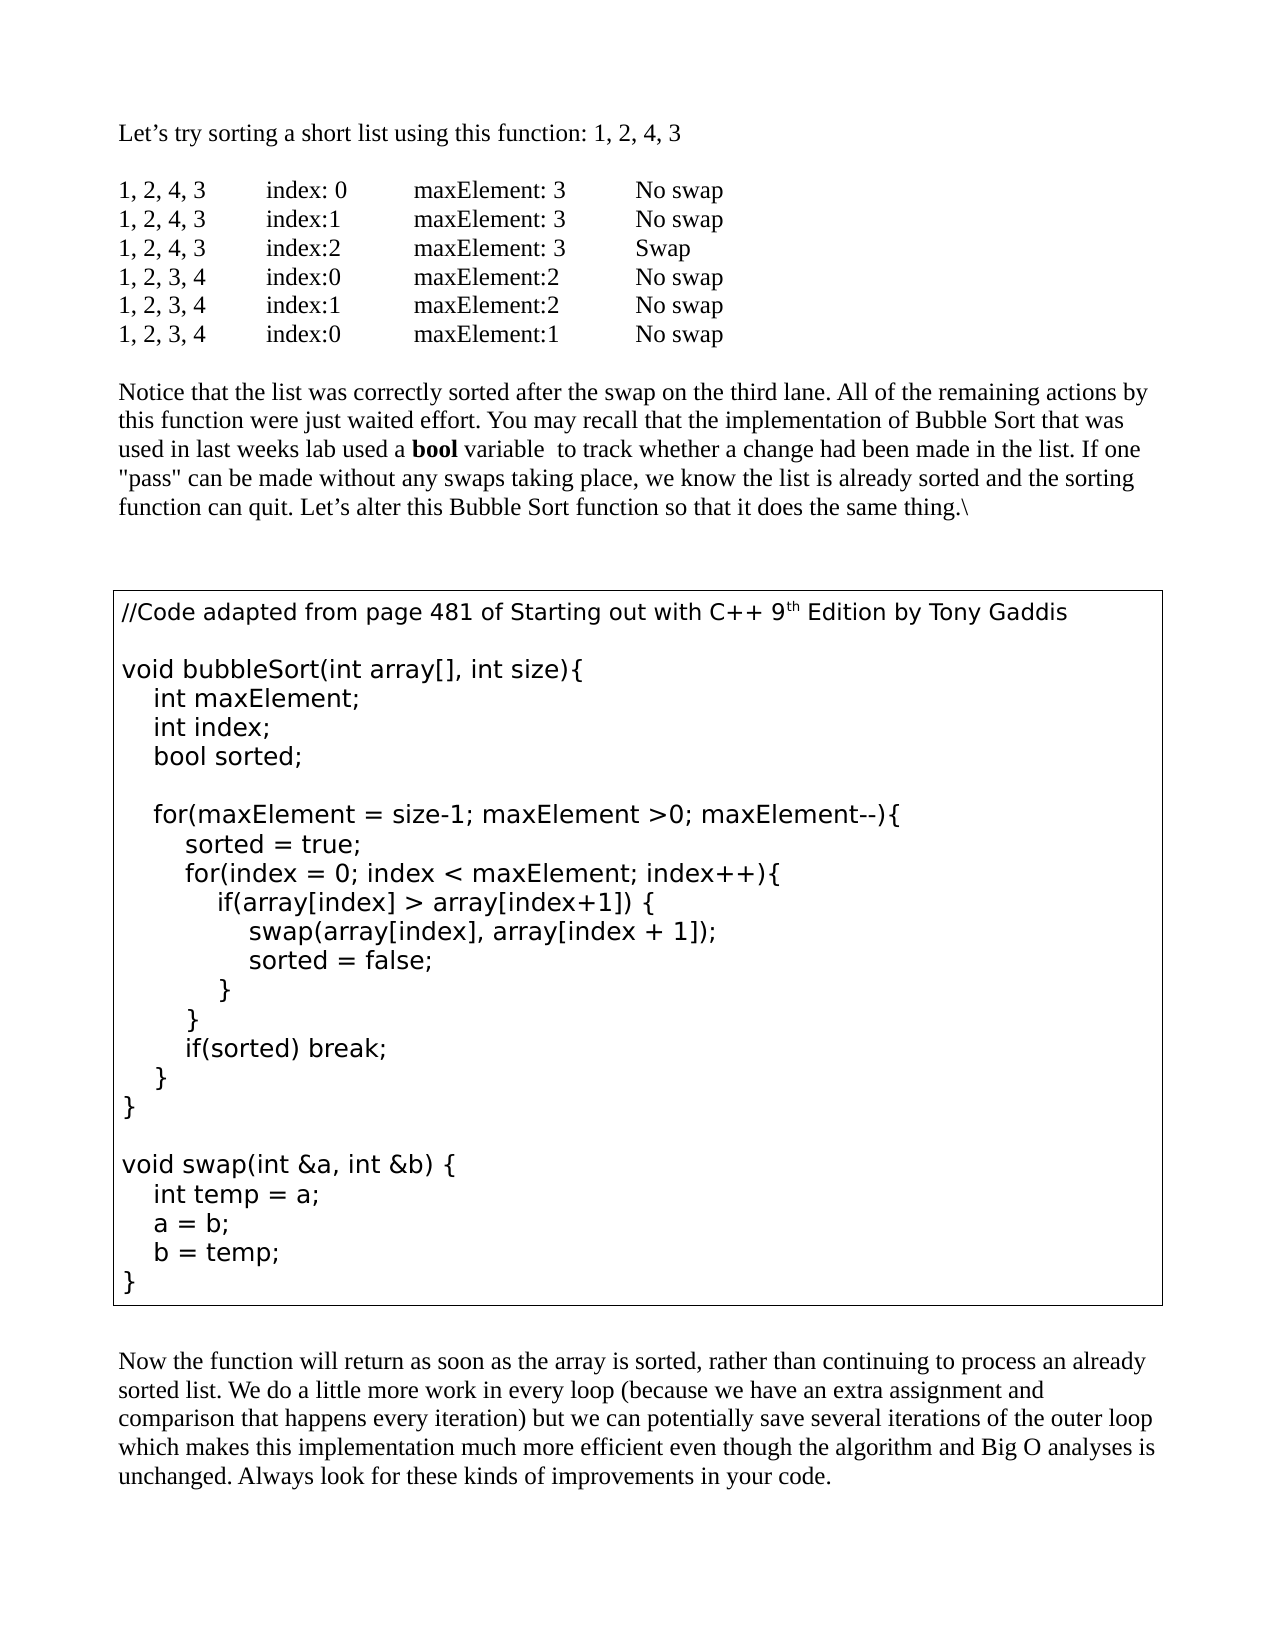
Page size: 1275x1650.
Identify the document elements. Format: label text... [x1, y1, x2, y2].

text Notice that the list was correctly sorted after the swap on the third lane. All of the remaining actions by this function were just waited effort. You may recall that the implementation of Bubble Sort that was used in last weeks lab used a bool variable to track whether a change had been made in the list. If one "pass" can be made without any swaps taking place, we know the list is already sorted and the sorting function can quit. Let’s alter this Bubble Sort function so that it does the same thing.\ [118, 377, 1157, 521]
text 1, 2, 4, 3 index: 0 maxElement: 3 No swap [118, 176, 1157, 204]
text 1, 2, 4, 3 index:1 maxElement: 3 No swap [118, 204, 1157, 233]
text } [121, 976, 1153, 1005]
text sorted = true; [121, 830, 1153, 859]
text for(index = 0; index < maxElement; index++){ [121, 859, 1153, 888]
text 1, 2, 3, 4 index:0 maxElement:1 No swap [118, 319, 1157, 348]
text int index; [121, 713, 1153, 742]
text int temp = a; [121, 1180, 1153, 1209]
text a = b; [121, 1209, 1153, 1238]
text Now the function will return as soon as the array is sorted, rather than continuing to process an already sorted list. We do a little more work in every loop (because we have an extra assignment and comparison that happens every iteration) but we can potentially save several iterations of the outer loop which makes this implementation much more efficient even though the algorithm and Big O analyses is unchanged. Always look for these kinds of improvements in your code. [118, 1346, 1157, 1490]
text 1, 2, 3, 4 index:0 maxElement:2 No swap [118, 262, 1157, 291]
text swap(array[index], array[index + 1]); [121, 917, 1153, 946]
text if(array[index] > array[index+1]) { [121, 888, 1153, 917]
text 1, 2, 4, 3 index:2 maxElement: 3 Swap [118, 233, 1157, 262]
text } [121, 1063, 1153, 1092]
text b = temp; [121, 1238, 1153, 1267]
text void swap(int &a, int &b) { [121, 1151, 1153, 1180]
text //Code adapted from page 481 of Starting out with C++ 9th Edition by Tony Gaddis [121, 599, 1153, 626]
text sorted = false; [121, 946, 1153, 976]
text void bubbleSort(int array[], int size){ [121, 655, 1153, 684]
text for(maxElement = size-1; maxElement >0; maxElement--){ [121, 801, 1153, 830]
text int maxElement; [121, 684, 1153, 713]
text } [121, 1005, 1153, 1034]
text Let’s try sorting a short list using this function: 1, 2, 4, 3 [118, 118, 1157, 147]
text } [121, 1092, 1153, 1121]
text if(sorted) break; [121, 1034, 1153, 1063]
text } [121, 1267, 1153, 1296]
text 1, 2, 3, 4 index:1 maxElement:2 No swap [118, 291, 1157, 319]
text bool sorted; [121, 742, 1153, 771]
